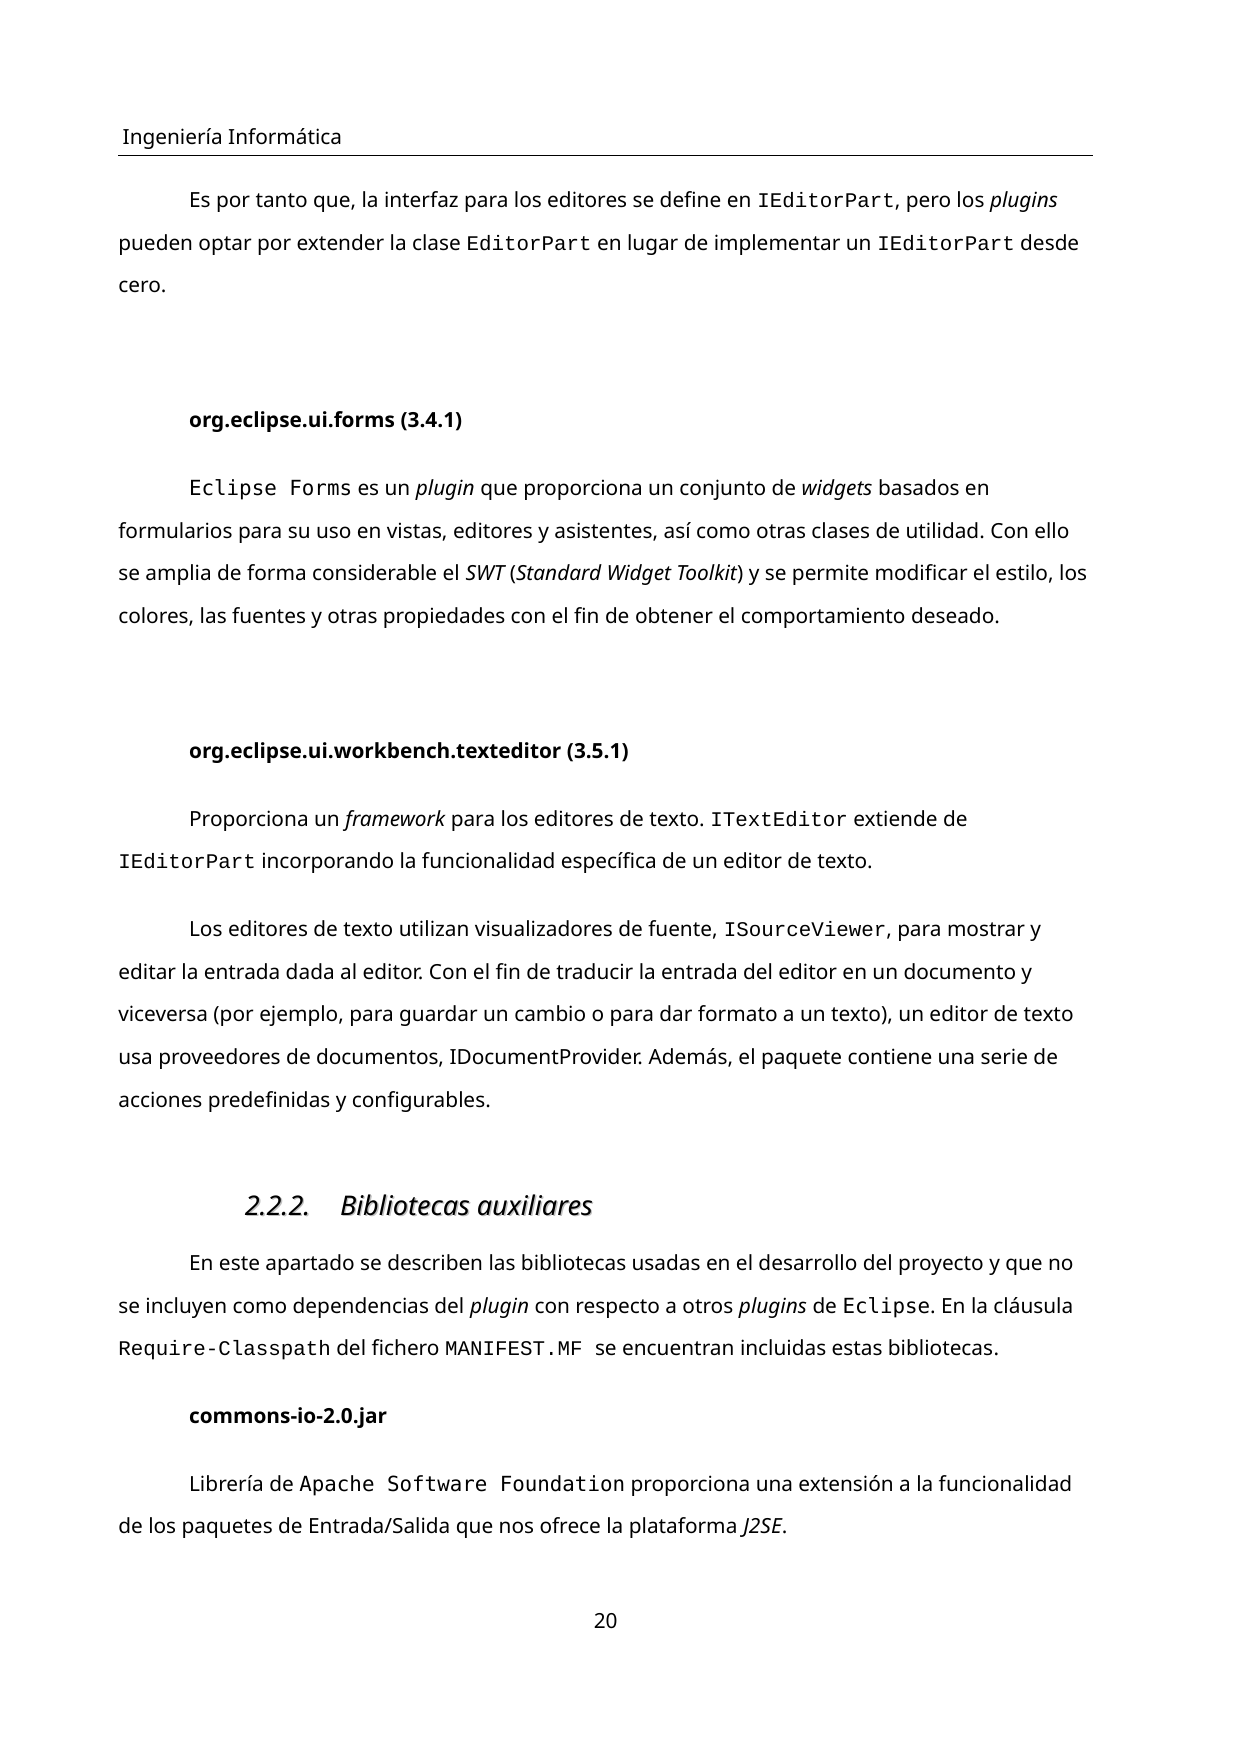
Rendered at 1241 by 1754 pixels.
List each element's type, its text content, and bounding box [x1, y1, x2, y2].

subtitle Bibliotecas auxiliares [310, 1186, 1093, 1223]
text org.eclipse.ui.workbench.texteditor (3.5.1) [118, 736, 1093, 764]
text Eclipse Forms es un plugin que proporciona un conjunto de widgets basados en formularios para su uso en vistas, editores y asistentes, así como otras clases de utilidad. Con ello se amplia de forma considerable el SWT (Standard Widget Toolkit) y se permite modificar el estilo, los colores, las fuentes y otras propiedades con el fin de obtener el comportamiento deseado. [118, 473, 1093, 629]
text commons-io-2.0.jar [118, 1401, 1093, 1430]
text org.eclipse.ui.forms (3.4.1) [118, 406, 1093, 434]
text Librería de Apache Software Foundation proporciona una extensión a la funcionalidad de los paquetes de Entrada/Salida que nos ofrece la plataforma J2SE. [118, 1469, 1093, 1540]
text Proporciona un framework para los editores de texto. ITextEditor extiende de IEditorPart incorporando la funcionalidad específica de un editor de texto. [118, 804, 1093, 875]
text Es por tanto que, la interfaz para los editores se define en IEditorPart, pero los plugins pueden optar por extender la clase EditorPart en lugar de implementar un IEditorPart desde cero. [118, 185, 1093, 299]
text Los editores de texto utilizan visualizadores de fuente, ISourceViewer, para mostrar y editar la entrada dada al editor. Con el fin de traducir la entrada del editor en un documento y viceversa (por ejemplo, para guardar un cambio o para dar formato a un texto), un editor de texto usa proveedores de documentos, IDocumentProvider. Además, el paquete contiene una serie de acciones predefinidas y configurables. [118, 914, 1093, 1113]
text En este apartado se describen las bibliotecas usadas en el desarrollo del proyecto y que no se incluyen como dependencias del plugin con respecto a otros plugins de Eclipse. En la cláusula Require-Classpath del fichero MANIFEST.MF se encuentran incluidas estas bibliotecas. [118, 1248, 1093, 1362]
